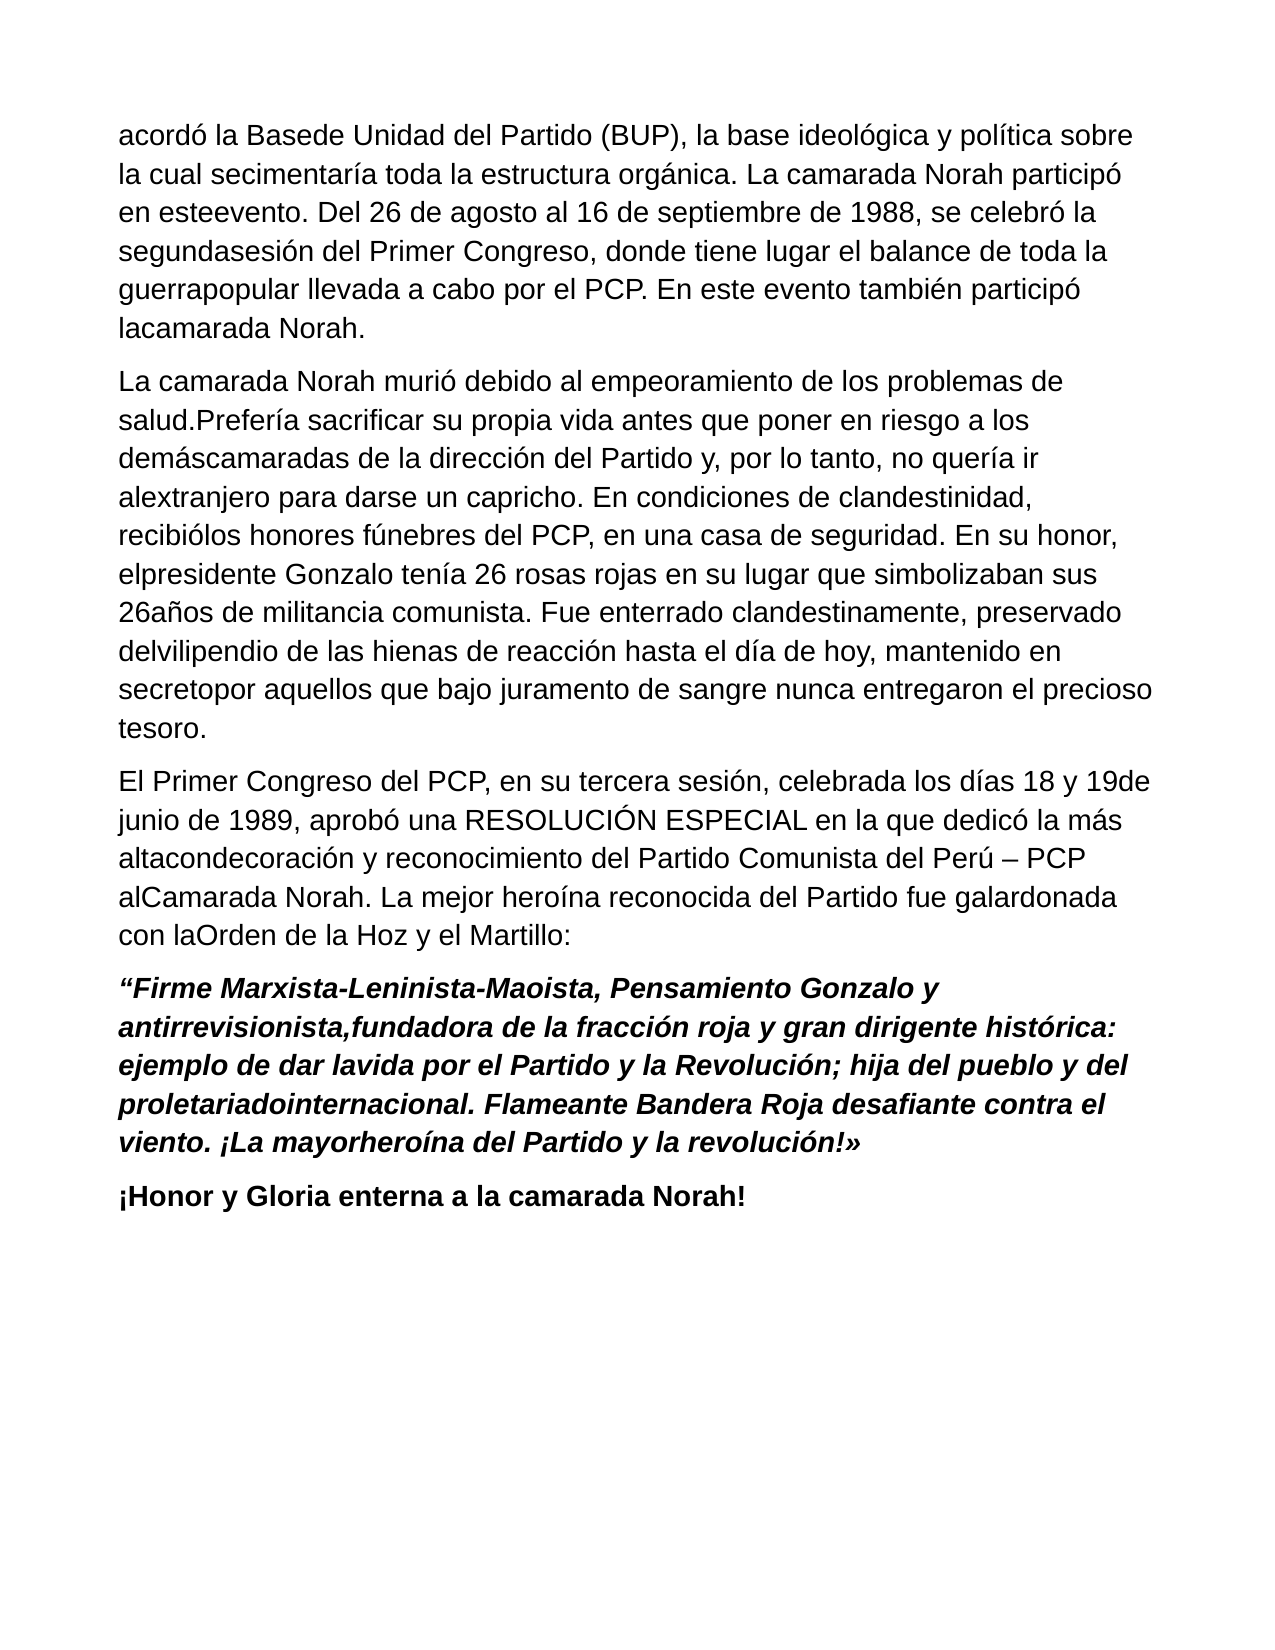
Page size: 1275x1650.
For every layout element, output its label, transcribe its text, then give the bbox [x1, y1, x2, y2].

text “Firme Marxista-Leninista-Maoista, Pensamiento Gonzalo y antirrevisionista,fundadora de la fracción roja y gran dirigente histórica: ejemplo de dar lavida por el Partido y la Revolución; hija del pueblo y del proletariadointernacional. Flameante Bandera Roja desafiante contra el viento. ¡La mayorheroína del Partido y la revolución!» [118, 971, 1157, 1159]
text La camarada Norah murió debido al empeoramiento de los problemas de salud.Prefería sacrificar su propia vida antes que poner en riesgo a los demáscamaradas de la dirección del Partido y, por lo tanto, no quería ir alextranjero para darse un capricho. En condiciones de clandestinidad, recibiólos honores fúnebres del PCP, en una casa de seguridad. En su honor, elpresidente Gonzalo tenía 26 rosas rojas en su lugar que simbolizaban sus 26años de militancia comunista. Fue enterrado clandestinamente, preservado delvilipendio de las hienas de reacción hasta el día de hoy, mantenido en secretopor aquellos que bajo juramento de sangre nunca entregaron el precioso tesoro. [118, 364, 1157, 744]
text El Primer Congreso del PCP, en su tercera sesión, celebrada los días 18 y 19de junio de 1989, aprobó una RESOLUCIÓN ESPECIAL en la que dedicó la más altacondecoración y reconocimiento del Partido Comunista del Perú – PCP alCamarada Norah. La mejor heroína reconocida del Partido fue galardonada con laOrden de la Hoz y el Martillo: [118, 764, 1157, 952]
text ¡Honor y Gloria enterna a la camarada Norah! [118, 1178, 1157, 1212]
text acordó la Basede Unidad del Partido (BUP), la base ideológica y política sobre la cual secimentaría toda la estructura orgánica. La camarada Norah participó en esteevento. Del 26 de agosto al 16 de septiembre de 1988, se celebró la segundasesión del Primer Congreso, donde tiene lugar el balance de toda la guerrapopular llevada a cabo por el PCP. En este evento también participó lacamarada Norah. [118, 118, 1157, 344]
